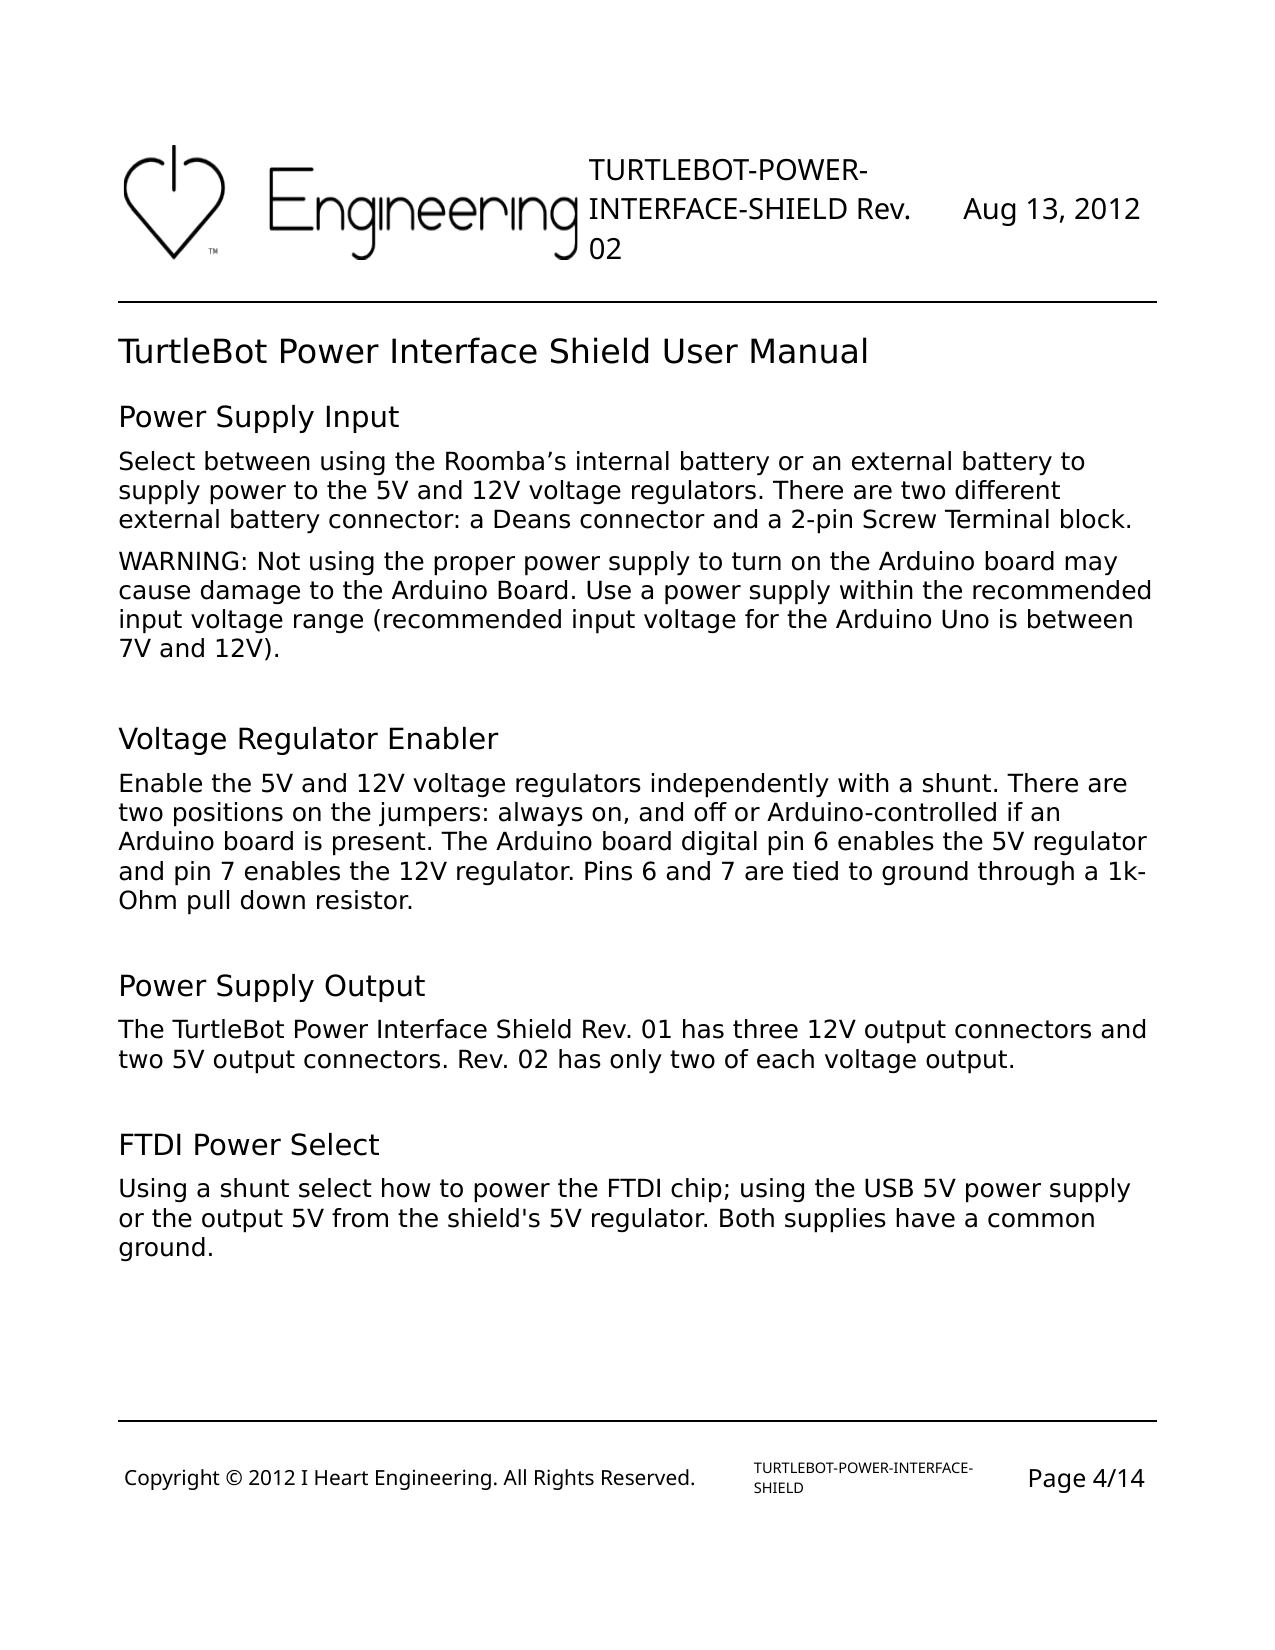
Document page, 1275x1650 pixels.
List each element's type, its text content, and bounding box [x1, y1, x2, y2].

text Select between using the Roomba’s internal battery or an external battery to supply power to the 5V and 12V voltage regulators. There are two different external battery connector: a Deans connector and a 2-pin Screw Terminal block. [118, 447, 1157, 534]
text Enable the 5V and 12V voltage regulators independently with a shunt. There are two positions on the jumpers: always on, and off or Arduino-controlled if an Arduino board is present. The Arduino board digital pin 6 enables the 5V regulator and pin 7 enables the 12V regulator. Pins 6 and 7 are tied to ground through a 1k-Ohm pull down resistor. [118, 769, 1157, 915]
text WARNING: Not using the proper power supply to turn on the Arduino board may cause damage to the Arduino Board. Use a power supply within the recommended input voltage range (recommended input voltage for the Arduino Uno is between 7V and 12V). [118, 547, 1157, 664]
text The TurtleBot Power Interface Shield Rev. 01 has three 12V output connectors and two 5V output connectors. Rev. 02 has only two of each voltage output. [118, 1016, 1157, 1074]
picture [123, 145, 578, 260]
text FTDI Power Select [118, 1128, 1157, 1162]
text Using a shunt select how to power the FTDI chip; using the USB 5V power supply or the output 5V from the shield's 5V regulator. Both supplies have a common ground. [118, 1174, 1157, 1262]
text Power Supply Output [118, 969, 1157, 1003]
text Voltage Regulator Enabler [118, 723, 1157, 757]
text Power Supply Input [118, 401, 1157, 434]
